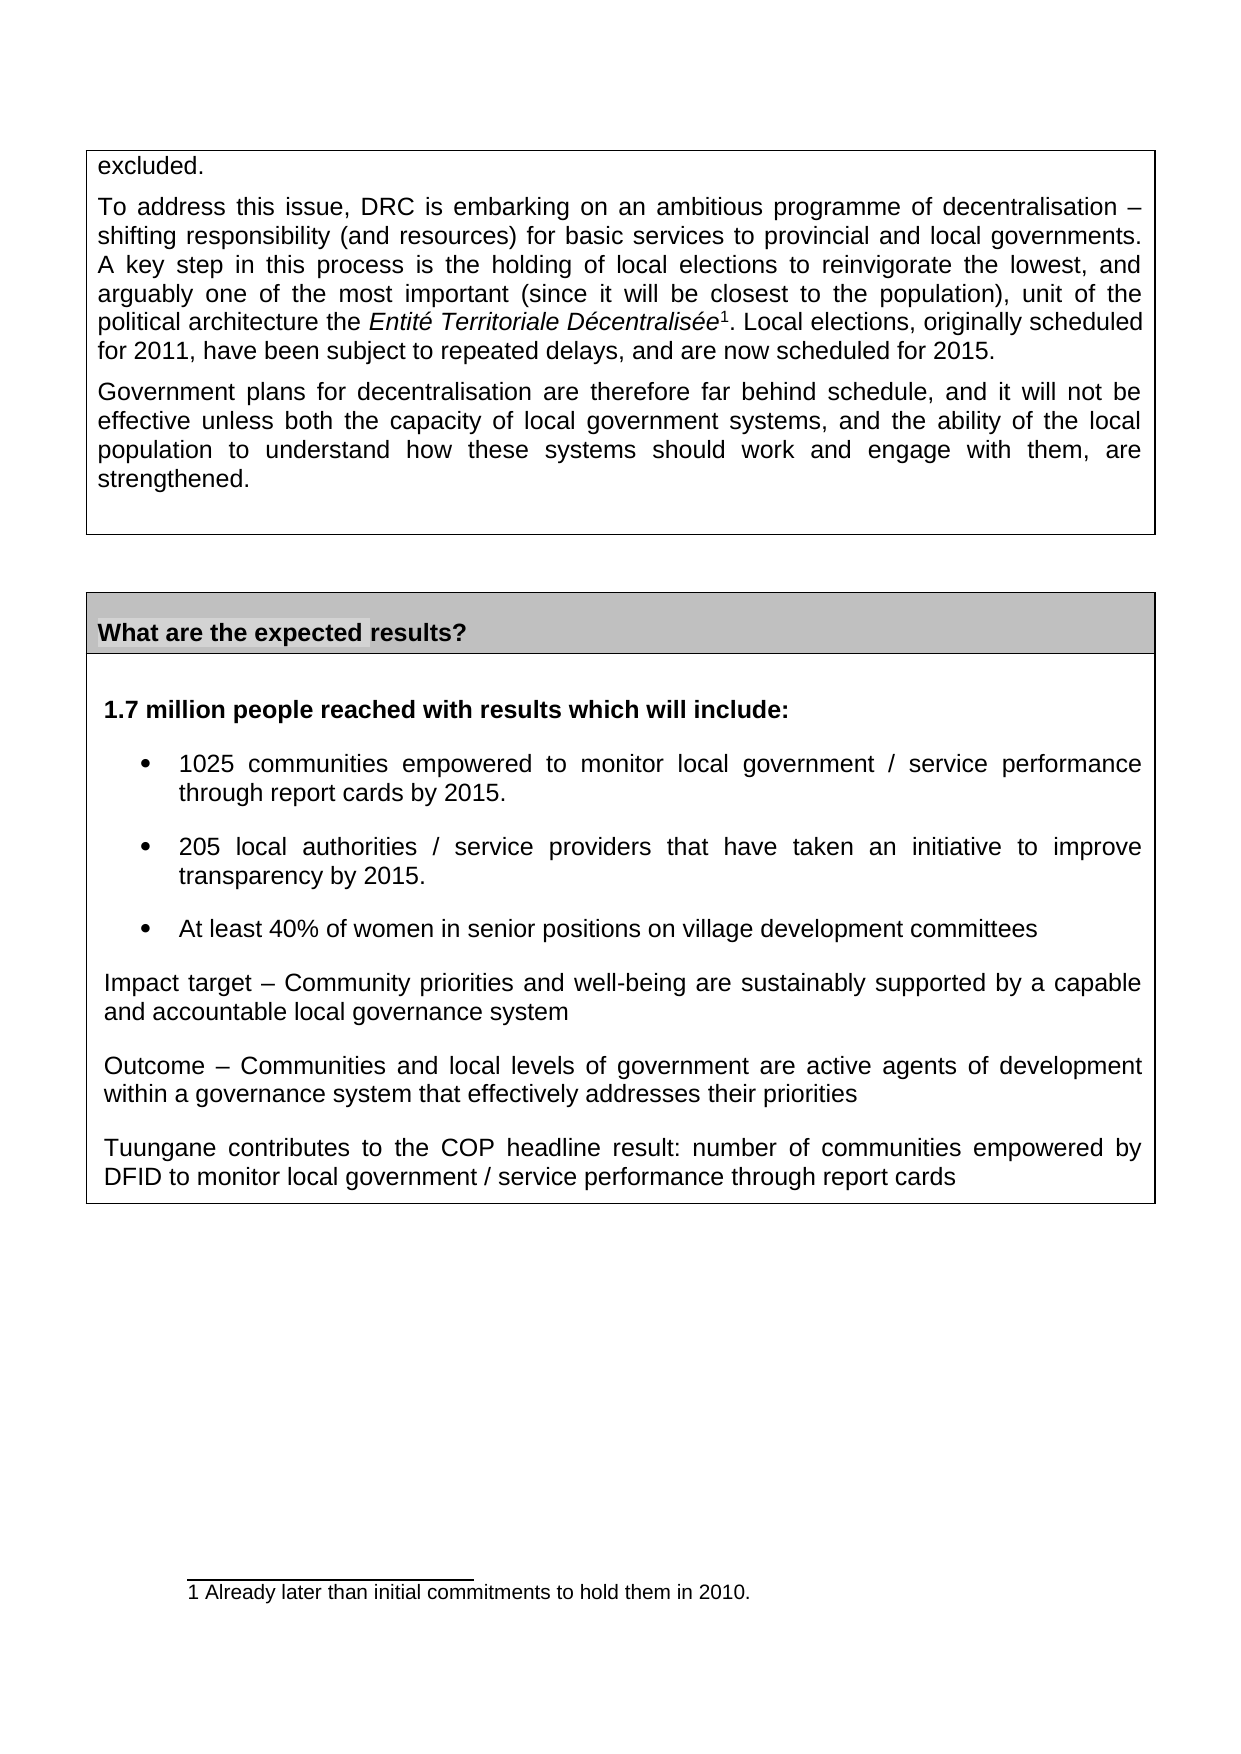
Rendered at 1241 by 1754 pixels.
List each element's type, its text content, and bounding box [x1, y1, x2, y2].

table_header What are the expected results? [87, 593, 1154, 653]
table_cell 1.7 million people reached with results which will include: 1025 communities empowered to monitor local government / service performance through report cards by 2015. 205 local authorities / service providers that have taken an initiative to improve transparency by 2015. At least 40% of women in senior positions on village development committees Impact target – Community priorities and well-being are sustainably supported by a capable and accountable local governance system Outcome – Communities and local levels of government are active agents of development within a governance system that effectively addresses their priorities Tuungane contributes to the COP headline result: number of communities empowered by DFID to monitor local government / service performance through report cards [87, 654, 1154, 1203]
table_cell excluded. To address this issue, DRC is embarking on an ambitious programme of decentralisation – shifting responsibility (and resources) for basic services to provincial and local governments. A key step in this process is the holding of local elections to reinvigorate the lowest, and arguably one of the most important (since it will be closest to the population), unit of the political architecture the Entité Territoriale Décentralisée. Local elections, originally scheduled for 2011, have been subject to repeated delays, and are now scheduled for 2015. Government plans for decentralisation are therefore far behind schedule, and it will not be effective unless both the capacity of local government systems, and the ability of the local population to understand how these systems should work and engage with them, are strengthened. [87, 151, 1154, 533]
